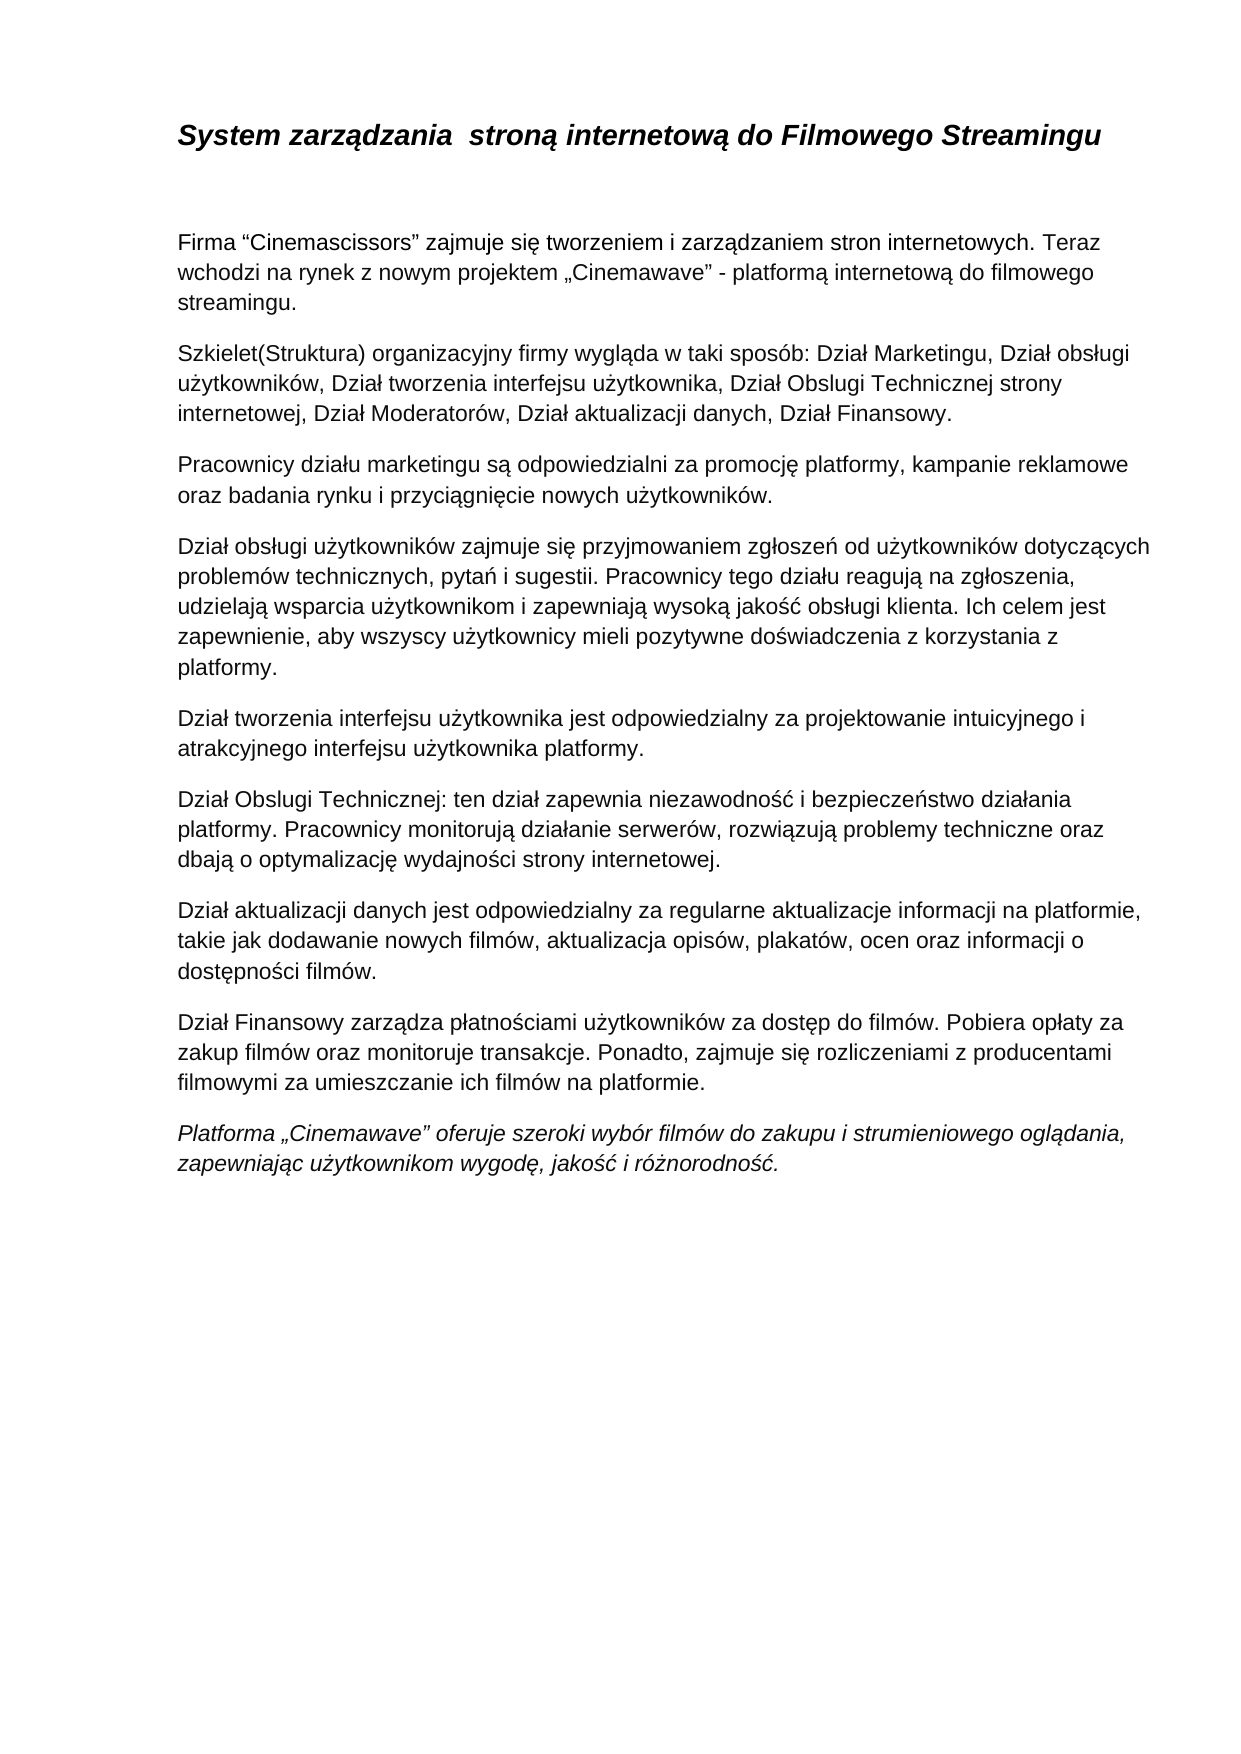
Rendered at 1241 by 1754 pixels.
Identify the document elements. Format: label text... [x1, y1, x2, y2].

text Pracownicy działu marketingu są odpowiedzialni za promocję platformy, kampanie reklamowe oraz badania rynku i przyciągnięcie nowych użytkowników. [177, 451, 1152, 508]
text System zarządzania stroną internetową do Filmowego Streamingu [177, 118, 1152, 152]
text Dział Finansowy zarządza płatnościami użytkowników za dostęp do filmów. Pobiera opłaty za zakup filmów oraz monitoruje transakcje. Ponadto, zajmuje się rozliczeniami z producentami filmowymi za umieszczanie ich filmów na platformie. [177, 1009, 1152, 1096]
text Platforma „Cinemawave” oferuje szeroki wybór filmów do zakupu i strumieniowego oglądania, zapewniając użytkownikom wygodę, jakość i różnorodność. [177, 1120, 1152, 1177]
text Dział tworzenia interfejsu użytkownika jest odpowiedzialny za projektowanie intuicyjnego i atrakcyjnego interfejsu użytkownika platformy. [177, 704, 1152, 761]
text Dział aktualizacji danych jest odpowiedzialny za regularne aktualizacje informacji na platformie, takie jak dodawanie nowych filmów, aktualizacja opisów, plakatów, ocen oraz informacji o dostępności filmów. [177, 897, 1152, 984]
text Dział Obslugi Technicznej: ten dział zapewnia niezawodność i bezpieczeństwo działania platformy. Pracownicy monitorują działanie serwerów, rozwiązują problemy techniczne oraz dbają o optymalizację wydajności strony internetowej. [177, 786, 1152, 873]
text Dział obsługi użytkowników zajmuje się przyjmowaniem zgłoszeń od użytkowników dotyczących problemów technicznych, pytań i sugestii. Pracownicy tego działu reagują na zgłoszenia, udzielają wsparcia użytkownikom i zapewniają wysoką jakość obsługi klienta. Ich celem jest zapewnienie, aby wszyscy użytkownicy mieli pozytywne doświadczenia z korzystania z platformy. [177, 533, 1152, 680]
text Szkielet(Struktura) organizacyjny firmy wygląda w taki sposób: Dział Marketingu, Dział obsługi użytkowników, Dział tworzenia interfejsu użytkownika, Dział Obslugi Technicznej strony internetowej, Dział Moderatorów, Dział aktualizacji danych, Dział Finansowy. [177, 340, 1152, 427]
text Firma “Cinemascissors” zajmuje się tworzeniem i zarządzaniem stron internetowych. Teraz wchodzi na rynek z nowym projektem „Cinemawave” - platformą internetową do filmowego streamingu. [177, 228, 1152, 315]
